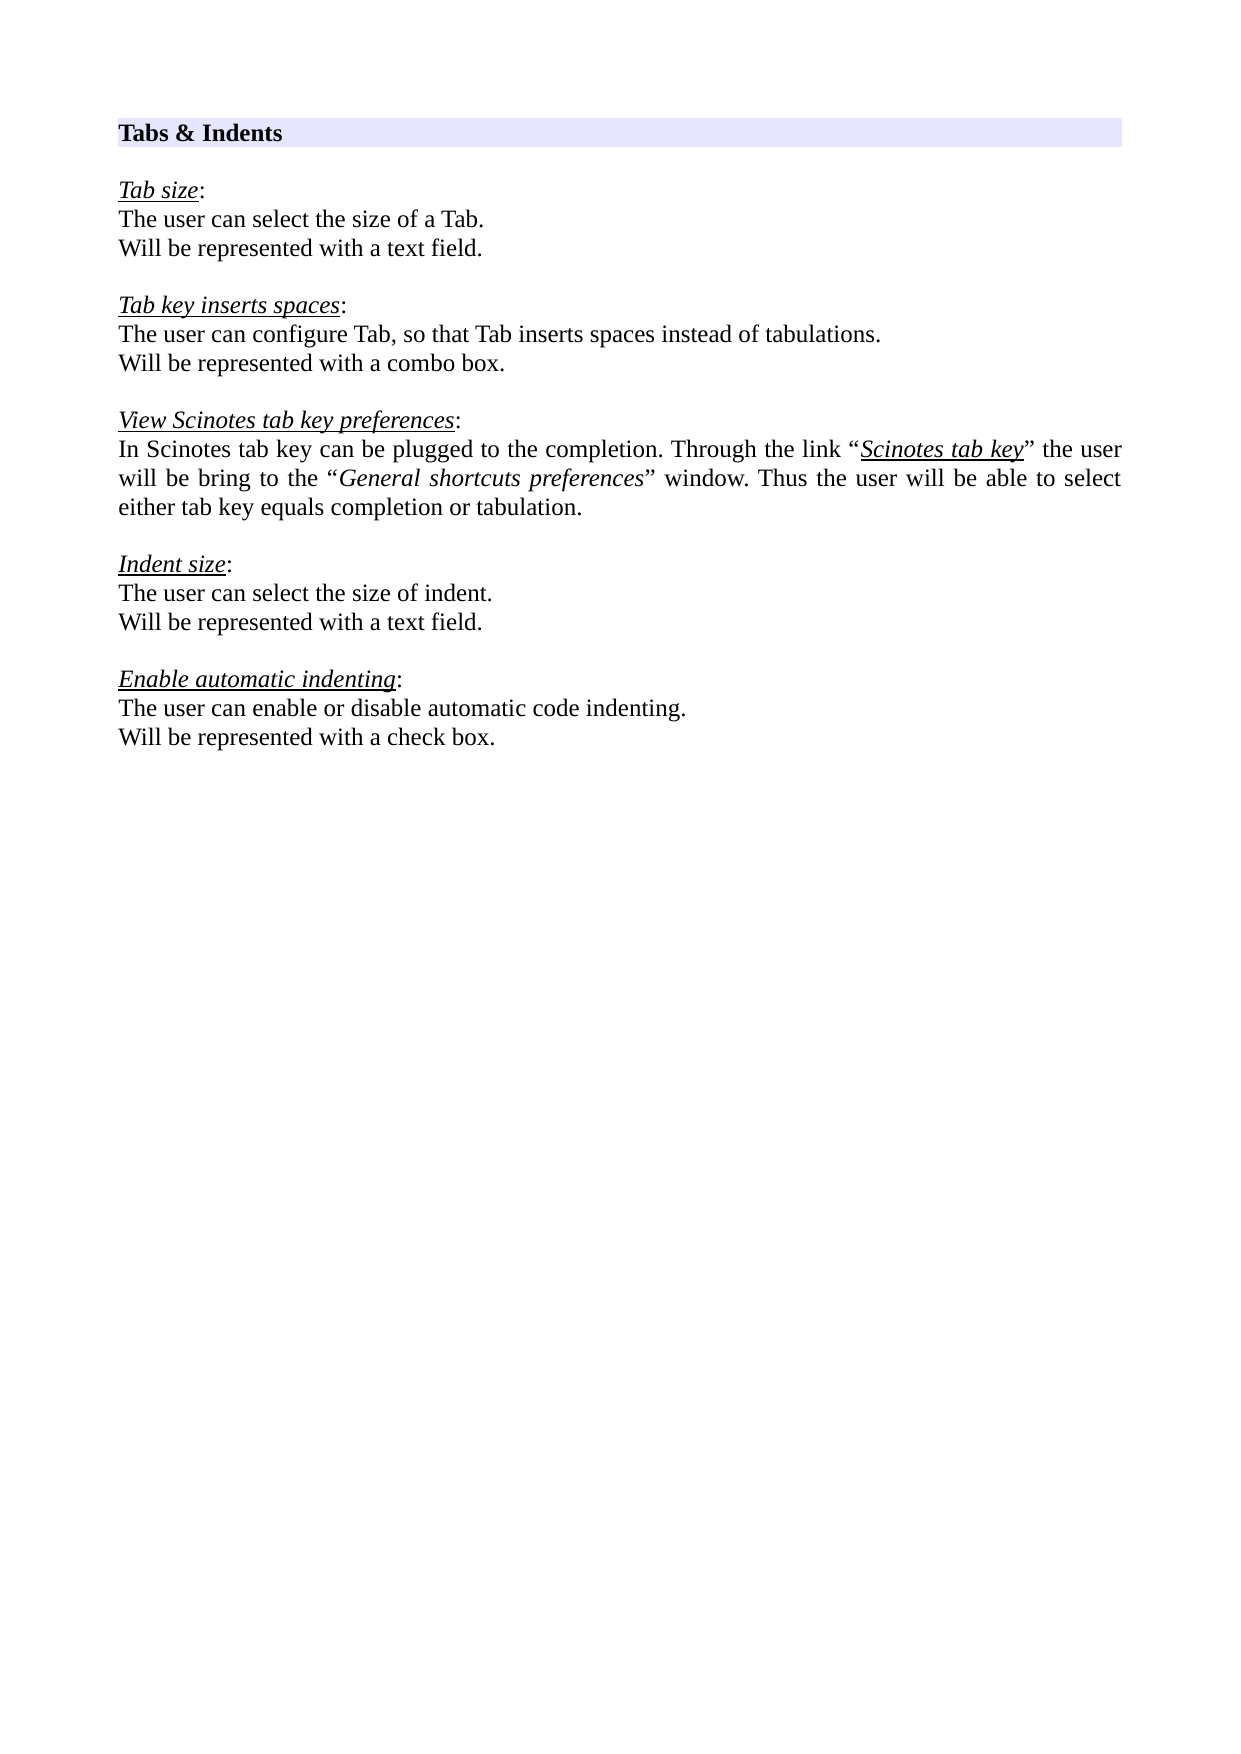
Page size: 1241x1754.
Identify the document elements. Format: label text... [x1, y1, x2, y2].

text Enable automatic indenting: [118, 664, 1122, 693]
text The user can select the size of a Tab. [118, 204, 1122, 233]
text The user can select the size of indent. [118, 578, 1122, 607]
text The user can configure Tab, so that Tab inserts spaces instead of tabulations. [118, 319, 1122, 348]
text Will be represented with a text field. [118, 607, 1122, 636]
text Tab size: [118, 176, 1122, 204]
text Tabs & Indents [118, 118, 1122, 147]
text Indent size: [118, 549, 1122, 578]
text Tab key inserts spaces: [118, 291, 1122, 319]
text Will be represented with a check box. [118, 722, 1122, 751]
text View Scinotes tab key preferences: [118, 406, 1122, 434]
text In Scinotes tab key can be plugged to the completion. Through the link “Scinotes tab key” the user will be bring to the “General shortcuts preferences” window. Thus the user will be able to select either tab key equals completion or tabulation. [118, 434, 1122, 521]
text The user can enable or disable automatic code indenting. [118, 693, 1122, 722]
text Will be represented with a combo box. [118, 348, 1122, 377]
text Will be represented with a text field. [118, 233, 1122, 262]
